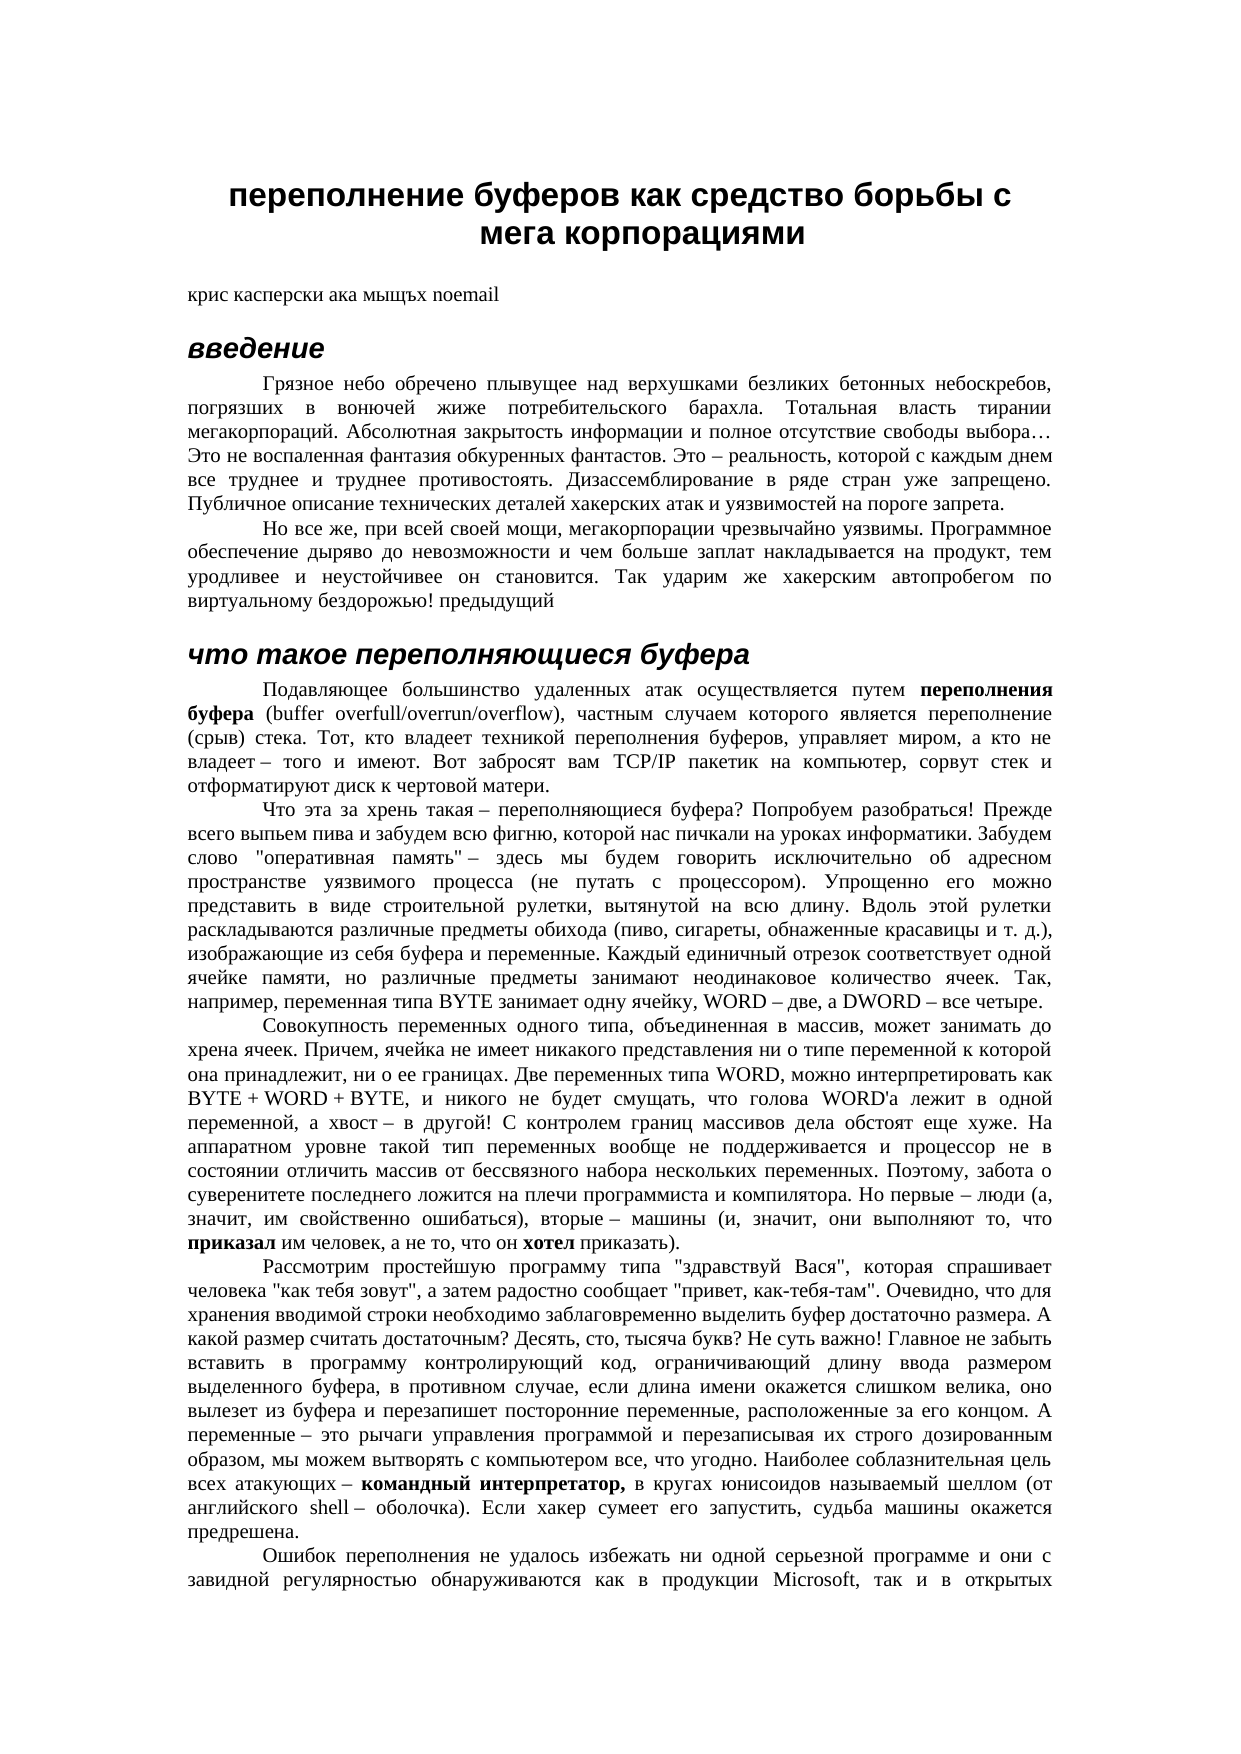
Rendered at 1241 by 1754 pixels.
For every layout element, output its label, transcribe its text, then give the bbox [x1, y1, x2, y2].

subtitle введение [187, 331, 1053, 365]
text Но все же, при всей своей мощи, мегакорпорации чрезвычайно уязвимы. Программное обеспечение дыряво до невозможности и чем больше заплат накладывается на продукт, тем уродливее и неустойчивее он становится. Так ударим же хакерским автопробегом по виртуальному бездорожью! предыдущий [187, 515, 1053, 612]
subtitle переполнение буферов как средство борьбы с мега корпорациями [187, 175, 1053, 252]
text Что эта за хрень такая – переполняющиеся буфера? Попробуем разобраться! Прежде всего выпьем пива и забудем всю фигню, которой нас пичкали на уроках информатики. Забудем слово "оперативная память" – здесь мы будем говорить исключительно об адресном пространстве уязвимого процесса (не путать с процессором). Упрощенно его можно представить в виде строительной рулетки, вытянутой на всю длину. Вдоль этой рулетки раскладываются различные предметы обихода (пиво, сигареты, обнаженные красавицы и т. д.), изображающие из себя буфера и переменные. Каждый единичный отрезок соответствует одной ячейке памяти, но различные предметы занимают неодинаковое количество ячеек. Так, например, переменная типа BYTE занимает одну ячейку, WORD – две, а DWORD – все четыре. [187, 797, 1053, 1013]
text Ошибок переполнения не удалось избежать ни одной серьезной программе и они с завидной регулярностью обнаруживаются как в продукции Microsoft, так и в открытых [187, 1543, 1053, 1591]
text Рассмотрим простейшую программу типа "здравствуй Вася", которая спрашивает человека "как тебя зовут", а затем радостно сообщает "привет, как-тебя-там". Очевидно, что для хранения вводимой строки необходимо заблаговременно выделить буфер достаточно размера. А какой размер считать достаточным? Десять, сто, тысяча букв? Не суть важно! Главное не забыть вставить в программу контролирующий код, ограничивающий длину ввода размером выделенного буфера, в противном случае, если длина имени окажется слишком велика, оно вылезет из буфера и перезапишет посторонние переменные, расположенные за его концом. А переменные – это рычаги управления программой и перезаписывая их строго дозированным образом, мы можем вытворять с компьютером все, что угодно. Наиболее соблазнительная цель всех атакующих – командный интерпретатор, в кругах юнисоидов называемый шеллом (от английского shell – оболочка). Если хакер сумеет его запустить, судьба машины окажется предрешена. [187, 1254, 1053, 1543]
subtitle что такое переполняющиеся буфера [187, 637, 1053, 670]
text Совокупность переменных одного типа, объединенная в массив, может занимать до хрена ячеек. Причем, ячейка не имеет никакого представления ни о типе переменной к которой она принадлежит, ни о ее границах. Две переменных типа WORD, можно интерпретировать как BYTE + WORD + BYTE, и никого не будет смущать, что голова WORD'а лежит в одной переменной, а хвост – в другой! С контролем границ массивов дела обстоят еще хуже. На аппаратном уровне такой тип переменных вообще не поддерживается и процессор не в состоянии отличить массив от бессвязного набора нескольких переменных. Поэтому, забота о суверенитете последнего ложится на плечи программиста и компилятора. Но первые – люди (а, значит, им свойственно ошибаться), вторые – машины (и, значит, они выполняют то, что приказал им человек, а не то, что он хотел приказать). [187, 1013, 1053, 1254]
text Грязное небо обречено плывущее над верхушками безликих бетонных небоскребов, погрязших в вонючей жиже потребительского барахла. Тотальная власть тирании мегакорпораций. Абсолютная закрытость информации и полное отсутствие свободы выбора… Это не воспаленная фантазия обкуренных фантастов. Это – реальность, которой с каждым днем все труднее и труднее противостоять. Дизассемблирование в ряде стран уже запрещено. Публичное описание технических деталей хакерских атак и уязвимостей на пороге запрета. [187, 371, 1053, 515]
text крис касперски ака мыщъх noemail [187, 282, 1053, 306]
text Подавляющее большинство удаленных атак осуществляется путем переполнения буфера (buffer overfull/overrun/overflow), частным случаем которого является переполнение (срыв) стека. Тот, кто владеет техникой переполнения буферов, управляет миром, а кто не владеет – того и имеют. Вот забросят вам TCP/IP пакетик на компьютер, сорвут стек и отформатируют диск к чертовой матери. [187, 676, 1053, 797]
